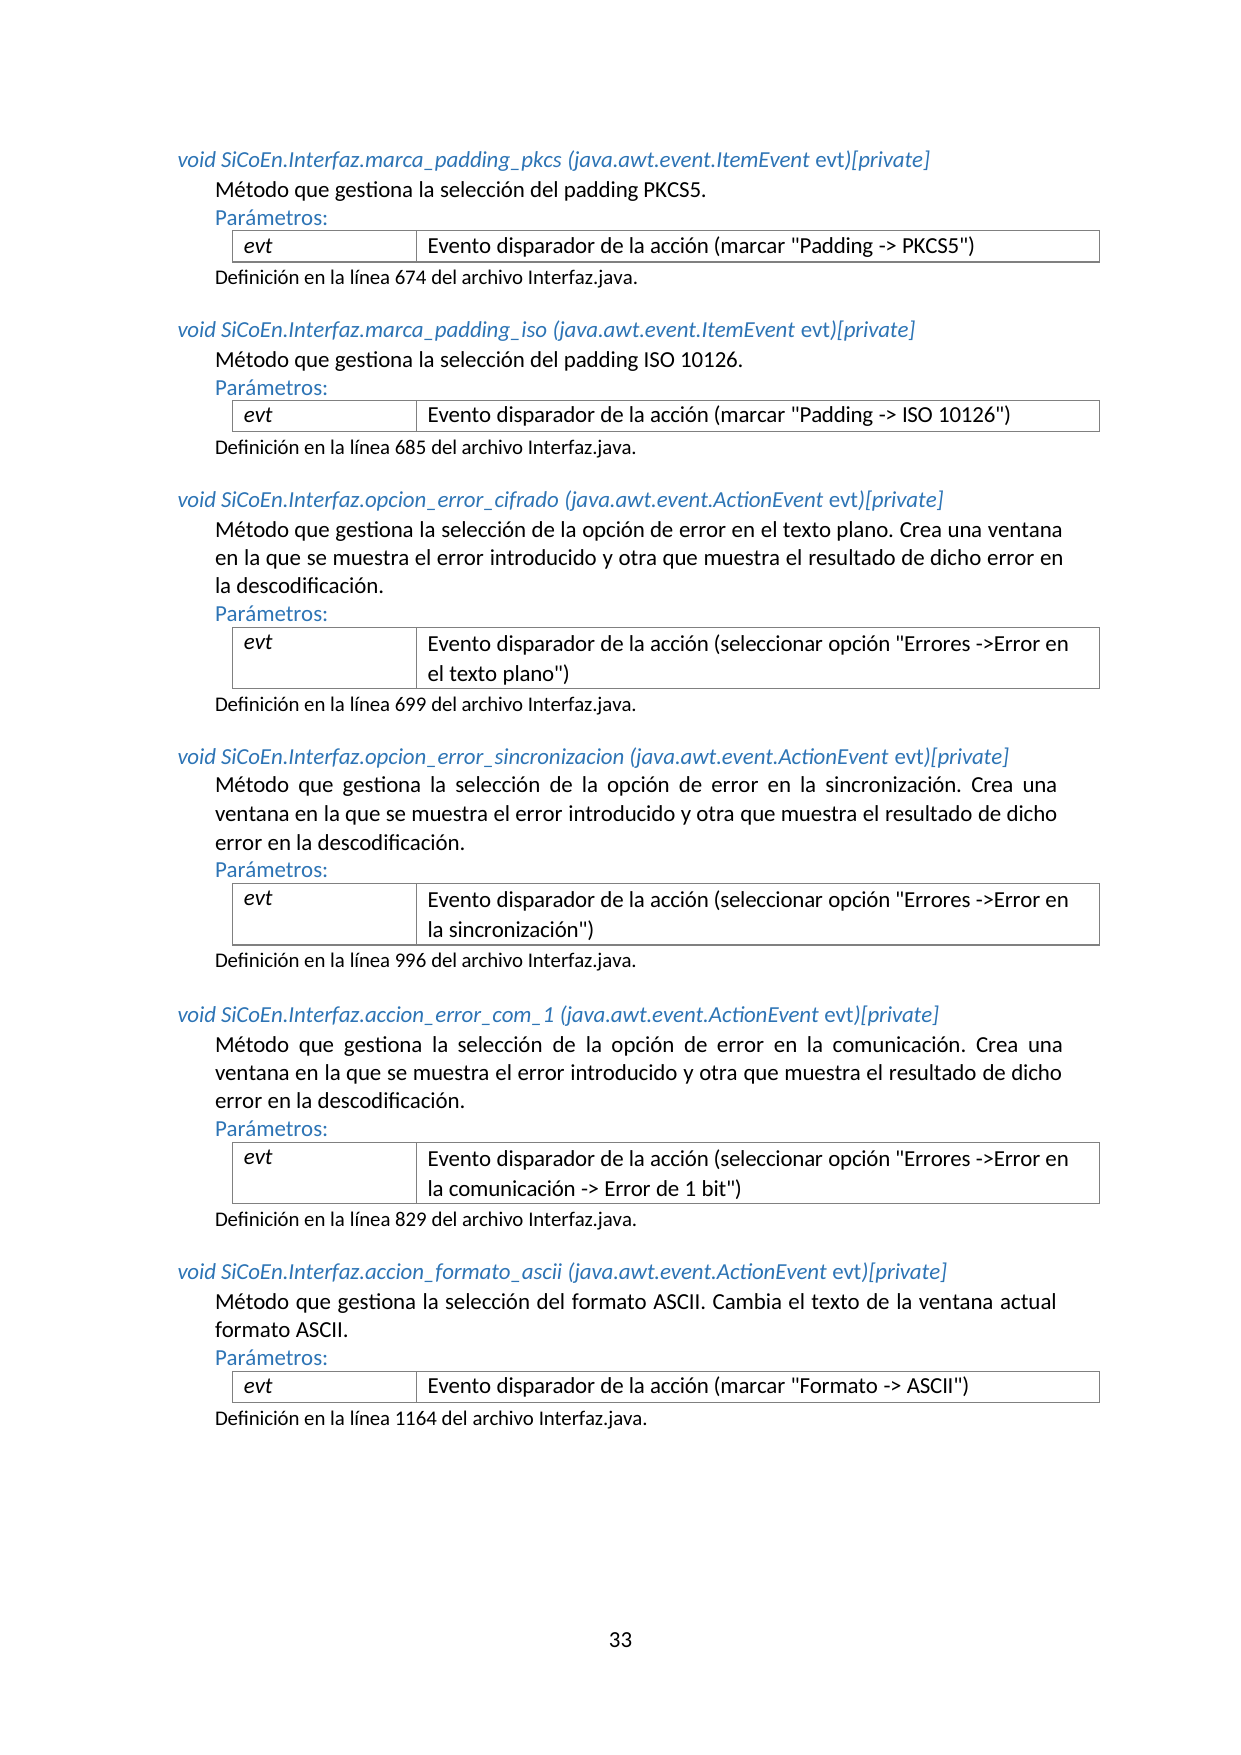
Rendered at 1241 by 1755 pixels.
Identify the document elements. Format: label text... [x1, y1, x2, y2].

text Parámetros: [215, 856, 1113, 883]
text Definición en la línea 829 del archivo Interfaz.java. [215, 1206, 1113, 1232]
text void SiCoEn.Interfaz.marca_padding_iso (java.awt.event.ItemEvent evt)[private] Método que gestiona la selección del padding ISO 10126. [177, 315, 970, 373]
text void SiCoEn.Interfaz.opcion_error_cifrado (java.awt.event.ActionEvent evt)[private] [177, 485, 1113, 513]
text Definición en la línea 996 del archivo Interfaz.java. [215, 948, 1113, 973]
text void SiCoEn.Interfaz.opcion_error_sincronizacion (java.awt.event.ActionEvent evt)[private] Método que gestiona la selección de la opción de error en la sincronización. Crea una ventana en la que se muestra el error introducido y otra que muestra el resultado de dicho error en la descodificación. [177, 742, 1082, 856]
text Parámetros: [215, 1343, 1113, 1371]
text void SiCoEn.Interfaz.marca_padding_pkcs (java.awt.event.ItemEvent evt)[private] Método que gestiona la selección del padding PKCS5. [177, 145, 970, 203]
text void SiCoEn.Interfaz.accion_formato_ascii (java.awt.event.ActionEvent evt)[private] [177, 1257, 1113, 1285]
text void SiCoEn.Interfaz.accion_error_com_1 (java.awt.event.ActionEvent evt)[private] [177, 1000, 1113, 1028]
text Definición en la línea 674 del archivo Interfaz.java. [215, 264, 1113, 290]
text Parámetros: [215, 375, 1113, 401]
text Parámetros: [215, 205, 1113, 231]
text Definición en la línea 1164 del archivo Interfaz.java. [215, 1405, 1113, 1431]
text Definición en la línea 699 del archivo Interfaz.java. [215, 691, 1113, 717]
text Definición en la línea 685 del archivo Interfaz.java. [215, 434, 1113, 460]
text Método que gestiona la selección de la opción de error en el texto plano. Crea una ventana en la que se muestra el error introducido y otra que muestra el resultado de dicho error en la descodificación. [215, 515, 1064, 599]
text Parámetros: [215, 1114, 1113, 1142]
text Parámetros: [215, 599, 1113, 627]
text Método que gestiona la selección de la opción de error en la comunicación. Crea una ventana en la que se muestra el error introducido y otra que muestra el resultado de dicho error en la descodificación. [215, 1030, 1063, 1114]
text Método que gestiona la selección del formato ASCII. Cambia el texto de la ventana actual formato ASCII. [215, 1287, 1082, 1343]
